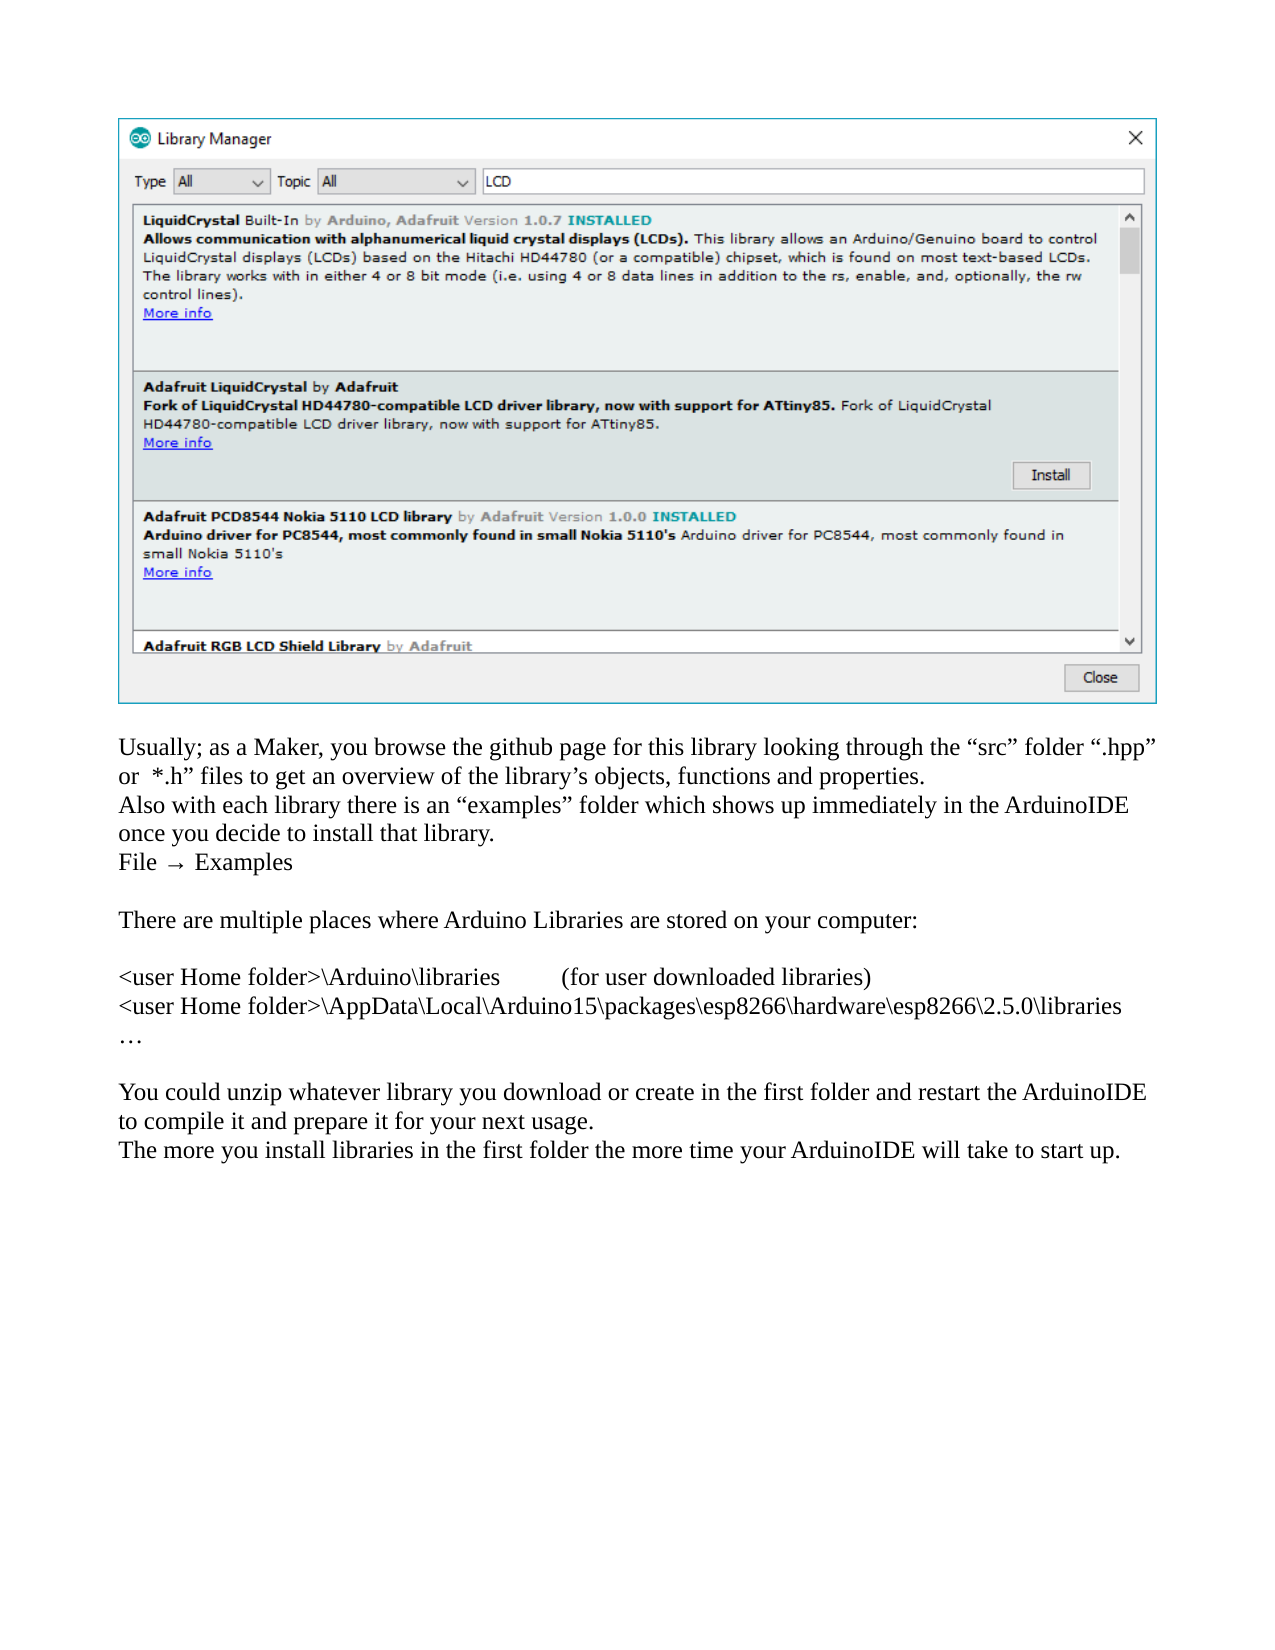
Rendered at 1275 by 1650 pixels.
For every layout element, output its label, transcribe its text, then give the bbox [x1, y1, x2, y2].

text File → Examples [118, 847, 1157, 876]
text Usually; as a Maker, you browse the github page for this library looking through the “src” folder “.hpp” or *.h” files to get an overview of the library’s objects, functions and properties. [118, 732, 1157, 790]
text There are multiple places where Arduino Libraries are stored on your computer: [118, 905, 1157, 933]
text <user Home folder>\AppData\Local\Arduino15\packages\esp8266\hardware\esp8266\2.5.0\libraries [118, 991, 1157, 1020]
text Also with each library there is an “examples” folder which shows up immediately in the ArduinoIDE once you decide to install that library. [118, 790, 1157, 847]
text <user Home folder>\Arduino\libraries (for user downloaded libraries) [118, 962, 1157, 991]
text You could unzip whatever library you download or create in the first folder and restart the ArduinoIDE to compile it and prepare it for your next usage. [118, 1077, 1157, 1135]
picture [118, 118, 1157, 704]
text The more you install libraries in the first folder the more time your ArduinoIDE will take to start up. [118, 1135, 1157, 1163]
text … [118, 1020, 1157, 1048]
